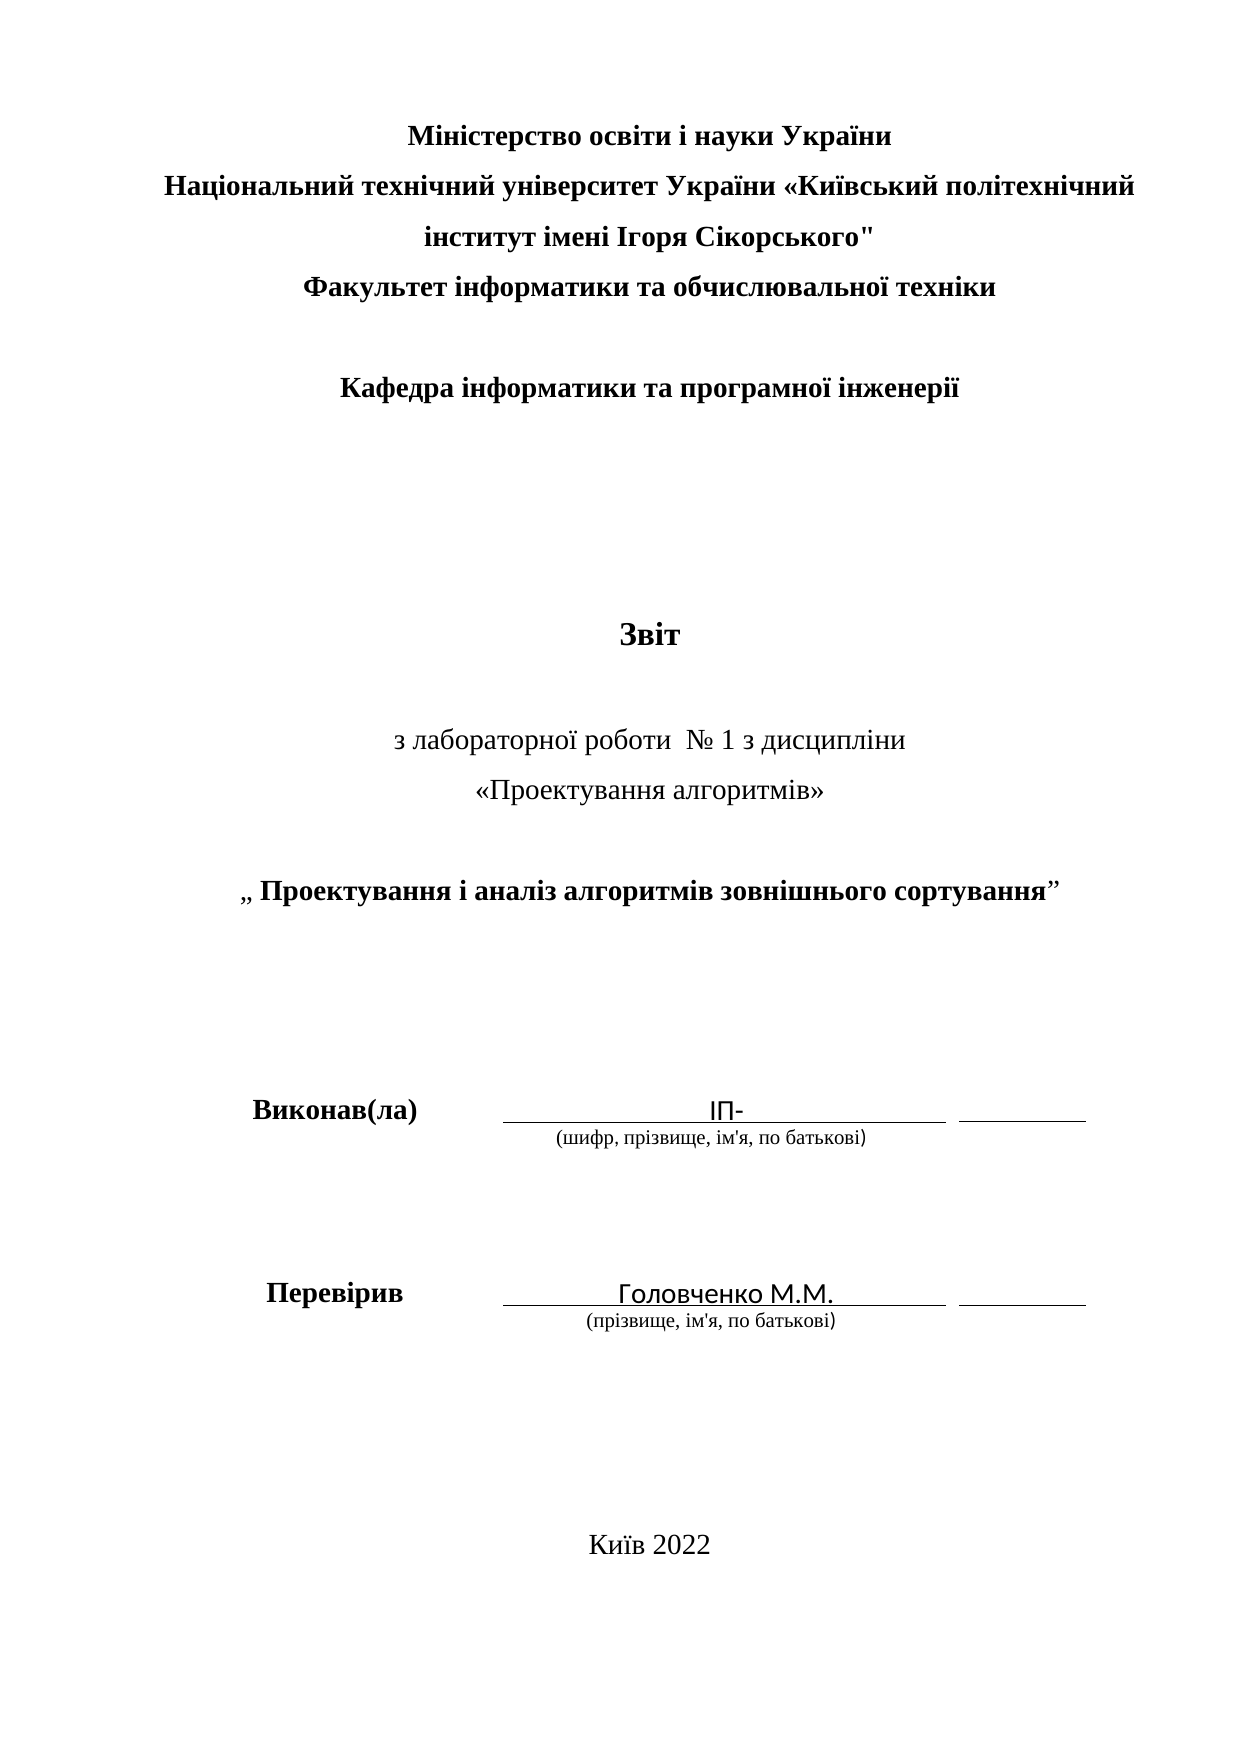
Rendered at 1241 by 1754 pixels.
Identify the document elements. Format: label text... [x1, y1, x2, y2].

text „ Проектування і аналіз алгоритмів зовнішнього сортування” [148, 873, 1152, 906]
text «Проектування алгоритмів» [148, 772, 1152, 806]
text Міністерство освіти і науки України [148, 118, 1152, 152]
text Київ 2022 [148, 1527, 1152, 1560]
text Звіт [148, 614, 1152, 652]
text з лабораторної роботи № 1 з дисципліни [148, 722, 1152, 755]
text Кафедра інформатики та програмної інженерії [148, 370, 1152, 403]
text Факультет інформатики та обчислювальної техніки [148, 269, 1152, 303]
text Національний технічний університет України «Київський політехнічний інститут імені Ігоря Сікорського" [148, 168, 1152, 252]
